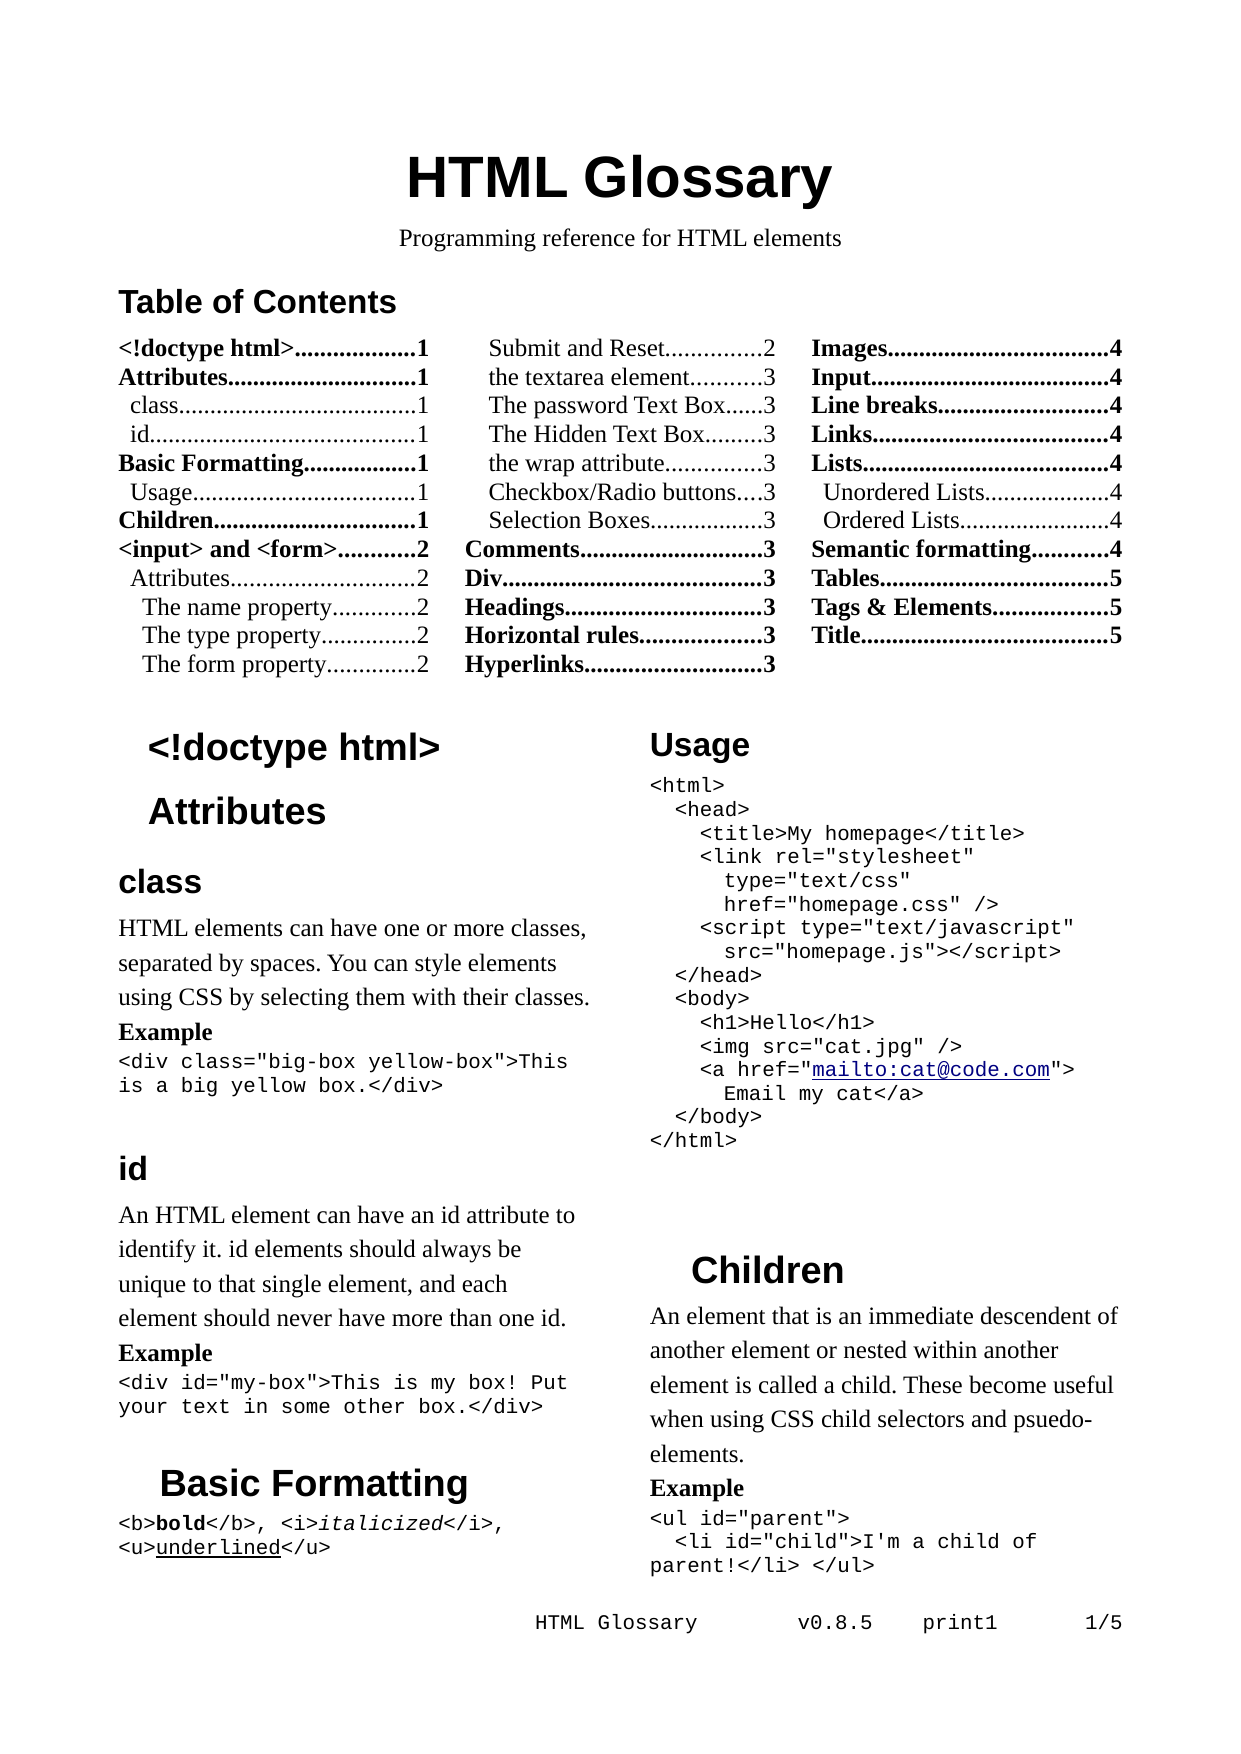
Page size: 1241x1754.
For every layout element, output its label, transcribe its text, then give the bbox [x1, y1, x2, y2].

text Horizontal rules 3 [464, 621, 776, 649]
text Line breaks 4 [811, 391, 1122, 419]
text Selection Boxes 3 [488, 506, 776, 534]
text the textarea element 3 [488, 362, 776, 391]
text <!doctype html> 1 [118, 333, 429, 362]
subtitle Attributes [148, 789, 591, 832]
text The form property 2 [142, 649, 429, 678]
text <html> [649, 776, 1122, 799]
title HTML Glossary [118, 143, 1122, 210]
text The type property 2 [142, 621, 429, 649]
text <input> and <form> 2 [118, 534, 429, 563]
text <ul id="parent"> [649, 1508, 1122, 1531]
text Comments 3 [464, 534, 776, 563]
text <title>My homepage</title> [649, 823, 1122, 846]
text id 1 [130, 419, 429, 448]
text Programming reference for HTML elements [118, 223, 1122, 251]
text Example [649, 1473, 1122, 1502]
text Basic Formatting 1 [118, 448, 429, 477]
text The Hidden Text Box 3 [488, 419, 776, 448]
text Children 1 [118, 506, 429, 534]
text Div 3 [464, 563, 776, 592]
text Usage 1 [130, 477, 429, 506]
text Input 4 [811, 362, 1122, 391]
text Images 4 [811, 333, 1122, 362]
text Headings 3 [464, 592, 776, 621]
text <script type="text/javascript" src="homepage.js"></script> [649, 917, 1122, 965]
text Lists 4 [811, 448, 1122, 477]
text Ordered Lists 4 [823, 506, 1122, 534]
text <div class="big-box yellow-box">This is a big yellow box.</div> [118, 1051, 591, 1098]
text <body> [649, 988, 1122, 1012]
subtitle Children [679, 1248, 1122, 1292]
text Tables 5 [811, 563, 1122, 592]
text Example [118, 1017, 591, 1045]
text </body> [649, 1107, 1122, 1130]
text Links 4 [811, 419, 1122, 448]
text The name property 2 [142, 592, 429, 621]
text Title 5 [811, 621, 1122, 649]
text </head> [649, 965, 1122, 988]
text <h1>Hello</h1> [649, 1012, 1122, 1036]
text The password Text Box 3 [488, 391, 776, 419]
text the wrap attribute 3 [488, 448, 776, 477]
text <b>bold</b>, <i>italicized</i>, <u>underlined</u> [118, 1513, 591, 1561]
text Semantic formatting 4 [811, 534, 1122, 563]
text Attributes 1 [118, 362, 429, 391]
text class 1 [130, 391, 429, 419]
text <div id="my-box">This is my box! Put your text in some other box.</div> [118, 1372, 591, 1419]
text <a href="mailto:cat@code.com"> Email my cat</a> [649, 1059, 1122, 1107]
text Hyperlinks 3 [464, 649, 776, 678]
subtitle class [118, 862, 591, 901]
text <head> [649, 799, 1122, 823]
text Tags & Elements 5 [811, 592, 1122, 621]
subtitle Basic Formatting [148, 1461, 591, 1504]
text <img src="cat.jpg" /> [649, 1036, 1122, 1059]
subtitle Usage [649, 724, 1122, 763]
subtitle <!doctype html> [148, 724, 591, 768]
text Unordered Lists 4 [823, 477, 1122, 506]
text Attributes 2 [130, 563, 429, 592]
text Checkbox/Radio buttons 3 [488, 477, 776, 506]
subtitle id [118, 1149, 591, 1187]
text <li id="child">I'm a child of parent!</li> </ul> [649, 1531, 1122, 1578]
text Submit and Reset 2 [488, 333, 776, 362]
text Example [118, 1338, 591, 1366]
subtitle Table of Contents [118, 282, 1122, 321]
text An HTML element can have an id attribute to identify it. id elements should always be unique to that single element, and each element should never have more than one id. [118, 1200, 591, 1332]
text An element that is an immediate descendent of another element or nested within another element is called a child. These become useful when using CSS child selectors and psuedo-elements. [649, 1301, 1122, 1467]
text </html> [649, 1130, 1122, 1154]
text <link rel="stylesheet" type="text/css" href="homepage.css" /> [649, 846, 1122, 917]
text HTML elements can have one or more classes, separated by spaces. You can style elements using CSS by selecting them with their classes. [118, 913, 591, 1011]
